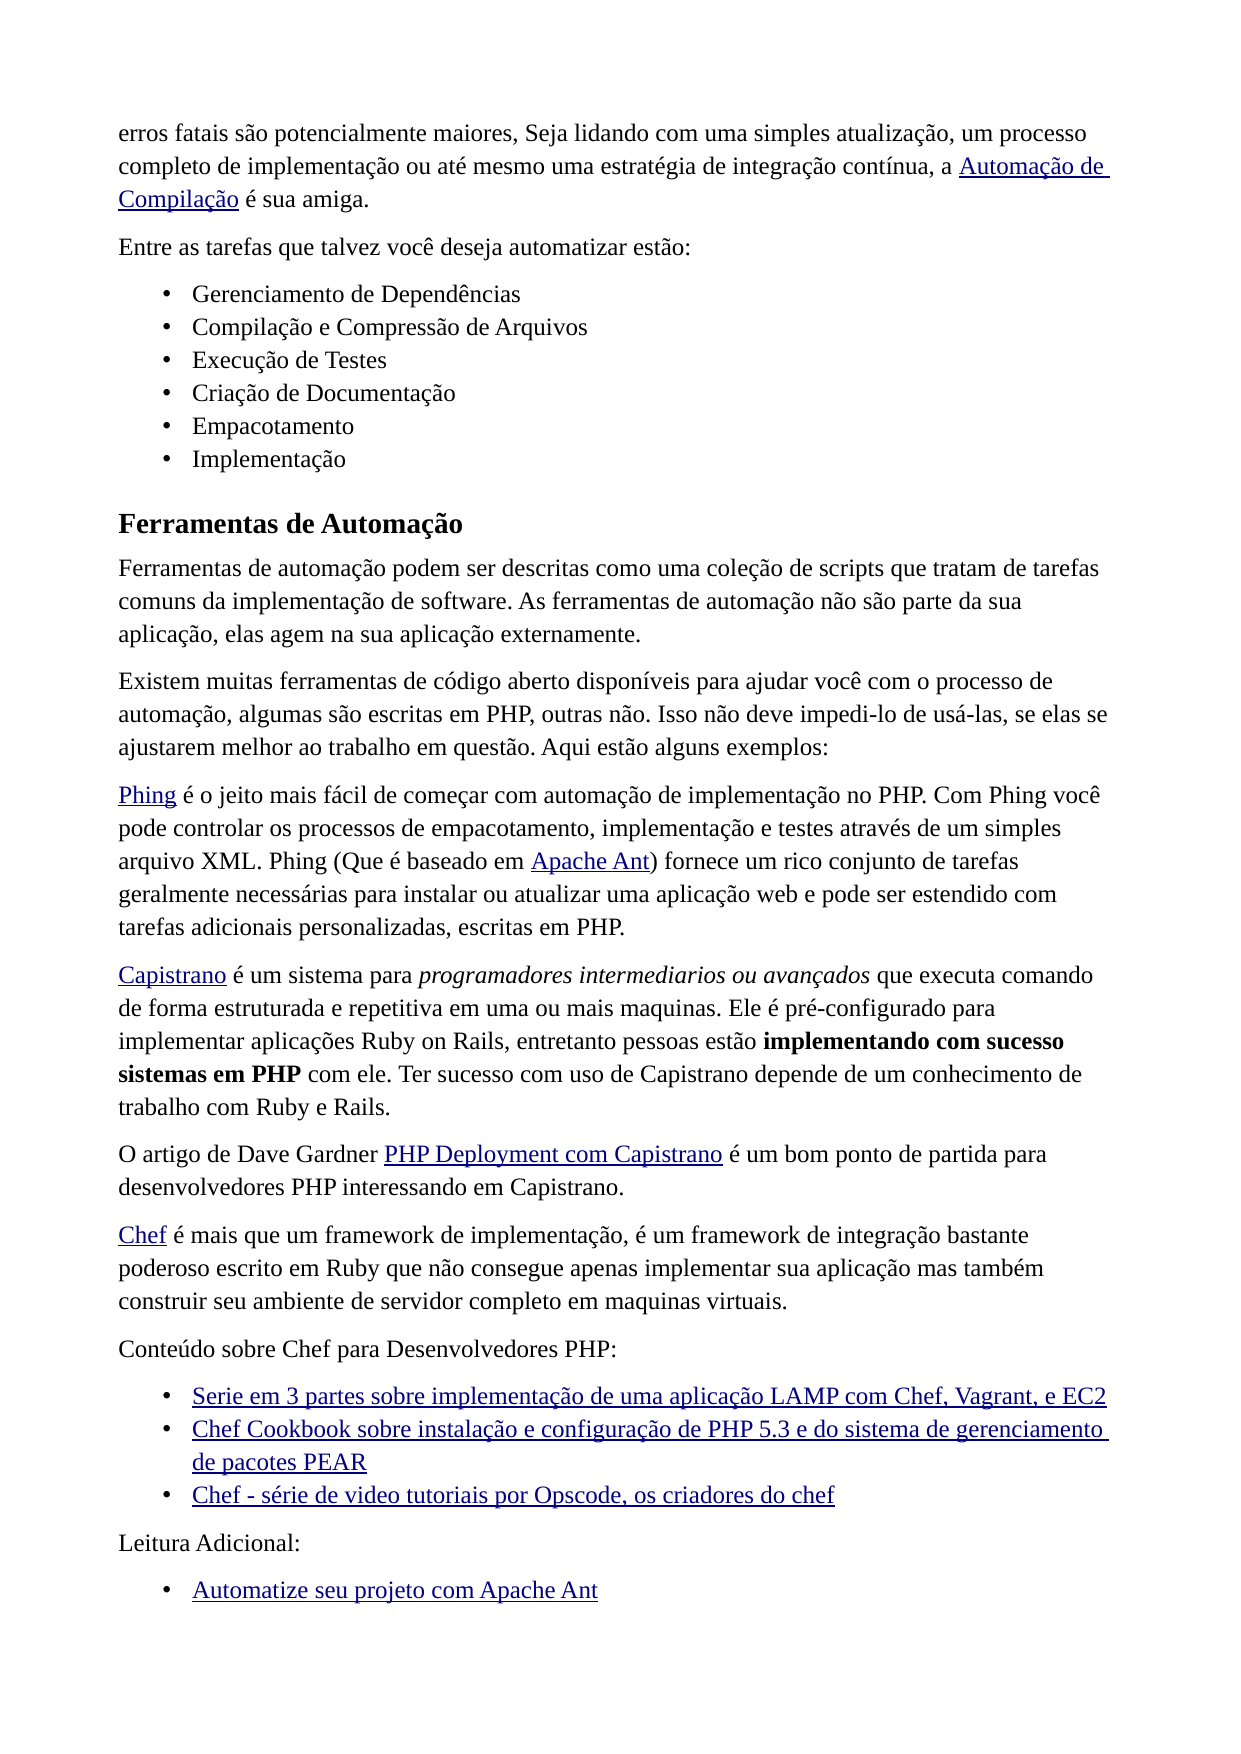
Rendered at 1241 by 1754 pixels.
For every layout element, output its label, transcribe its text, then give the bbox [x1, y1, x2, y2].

text Existem muitas ferramentas de código aberto disponíveis para ajudar você com o processo de automação, algumas são escritas em PHP, outras não. Isso não deve impedi-lo de usá-las, se elas se ajustarem melhor ao trabalho em questão. Aqui estão alguns exemplos: [118, 666, 1122, 761]
list Gerenciamento de Dependências [162, 279, 1122, 308]
list Compilação e Compressão de Arquivos [162, 312, 1122, 341]
list Automatize seu projeto com Apache Ant [162, 1576, 1122, 1604]
list Serie em 3 partes sobre implementação de uma aplicação LAMP com Chef, Vagrant, e EC2 [162, 1381, 1122, 1410]
text O artigo de Dave Gardner PHP Deployment com Capistrano é um bom ponto de partida para desenvolvedores PHP interessando em Capistrano. [118, 1139, 1122, 1201]
list Implementação [162, 444, 1122, 473]
text Conteúdo sobre Chef para Desenvolvedores PHP: [118, 1334, 1122, 1362]
text Chef é mais que um framework de implementação, é um framework de integração bastante poderoso escrito em Ruby que não consegue apenas implementar sua aplicação mas também construir seu ambiente de servidor completo em maquinas virtuais. [118, 1220, 1122, 1315]
text Leitura Adicional: [118, 1528, 1122, 1557]
list Execução de Testes [162, 345, 1122, 374]
list Chef Cookbook sobre instalação e configuração de PHP 5.3 e do sistema de gerenciamento de pacotes PEAR [162, 1414, 1122, 1476]
text Entre as tarefas que talvez você deseja automatizar estão: [118, 232, 1122, 261]
text Capistrano é um sistema para programadores intermediarios ou avançados que executa comando de forma estruturada e repetitiva em uma ou mais maquinas. Ele é pré-configurado para implementar aplicações Ruby on Rails, entretanto pessoas estão implementando com sucesso sistemas em PHP com ele. Ter sucesso com uso de Capistrano depende de um conhecimento de trabalho com Ruby e Rails. [118, 960, 1122, 1121]
list Criação de Documentação [162, 378, 1122, 407]
subtitle Ferramentas de Automação [118, 507, 1122, 540]
list Empacotamento [162, 411, 1122, 440]
text Phing é o jeito mais fácil de começar com automação de implementação no PHP. Com Phing você pode controlar os processos de empacotamento, implementação e testes através de um simples arquivo XML. Phing (Que é baseado em Apache Ant) fornece um rico conjunto de tarefas geralmente necessárias para instalar ou atualizar uma aplicação web e pode ser estendido com tarefas adicionais personalizadas, escritas em PHP. [118, 780, 1122, 941]
list Chef - série de video tutoriais por Opscode, os criadores do chef [162, 1480, 1122, 1509]
text erros fatais são potencialmente maiores, Seja lidando com uma simples atualização, um processo completo de implementação ou até mesmo uma estratégia de integração contínua, a Automação de Compilação é sua amiga. [118, 118, 1122, 213]
text Ferramentas de automação podem ser descritas como uma coleção de scripts que tratam de tarefas comuns da implementação de software. As ferramentas de automação não são parte da sua aplicação, elas agem na sua aplicação externamente. [118, 553, 1122, 647]
